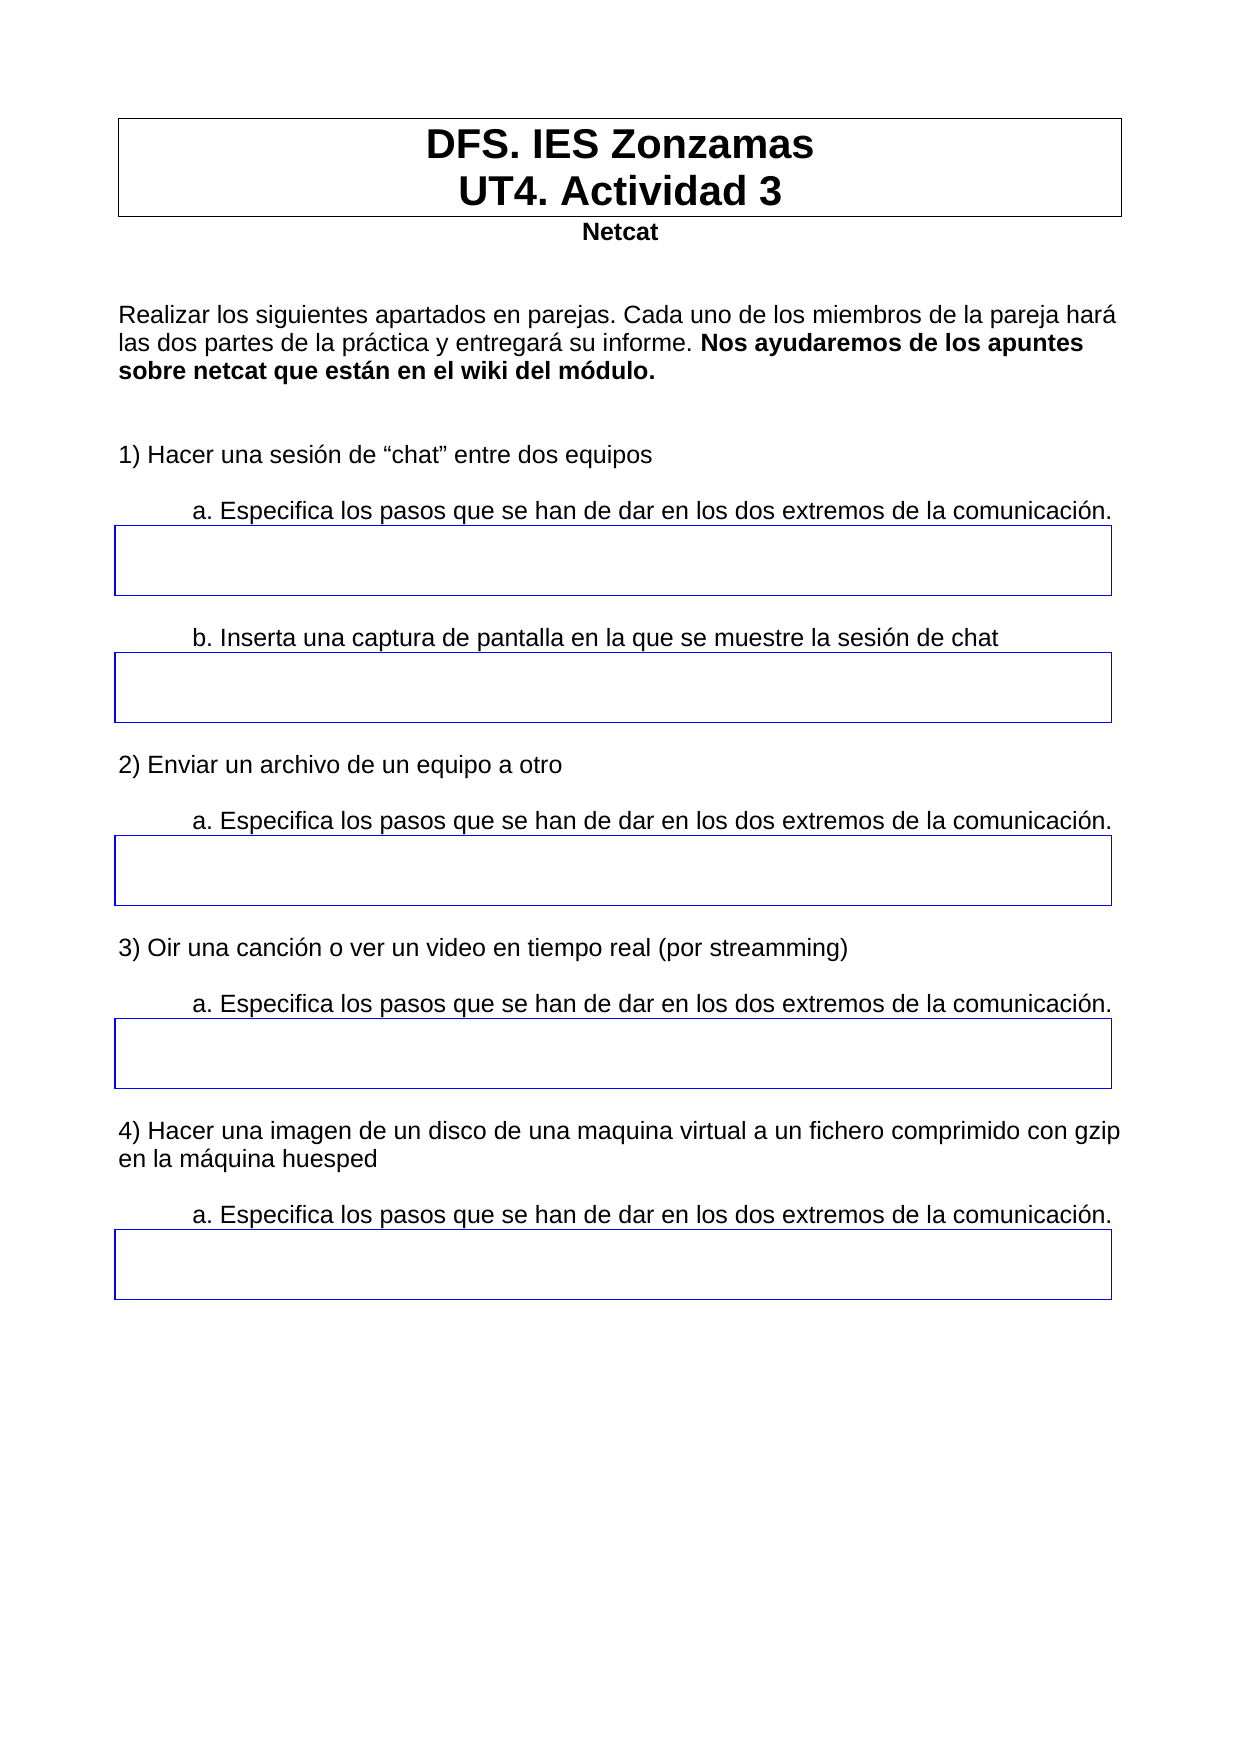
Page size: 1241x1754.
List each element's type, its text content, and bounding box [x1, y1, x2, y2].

text a. Especifica los pasos que se han de dar en los dos extremos de la comunicación. [192, 497, 1122, 524]
text UT4. Actividad 3 [119, 165, 1121, 216]
text DFS. IES Zonzamas [119, 119, 1121, 165]
table_header [116, 1230, 1111, 1299]
text a. Especifica los pasos que se han de dar en los dos extremos de la comunicación. [192, 1201, 1122, 1229]
text a. Especifica los pasos que se han de dar en los dos extremos de la comunicación. [192, 807, 1122, 835]
text 4) Hacer una imagen de un disco de una maquina virtual a un fichero comprimido con gzip en la máquina huesped [118, 1117, 1122, 1173]
table_header [116, 653, 1111, 722]
text b. Inserta una captura de pantalla en la que se muestre la sesión de chat [192, 624, 1122, 652]
text a. Especifica los pasos que se han de dar en los dos extremos de la comunicación. [192, 990, 1122, 1018]
text 1) Hacer una sesión de “chat” entre dos equipos [118, 441, 1122, 469]
table_header [116, 836, 1111, 905]
text 2) Enviar un archivo de un equipo a otro [118, 751, 1122, 779]
text 3) Oir una canción o ver un video en tiempo real (por streamming) [118, 934, 1122, 962]
text Realizar los siguientes apartados en parejas. Cada uno de los miembros de la pareja hará las dos partes de la práctica y entregará su informe. Nos ayudaremos de los apuntes sobre netcat que están en el wiki del módulo. [118, 301, 1122, 385]
table_header [116, 526, 1111, 595]
table_header [116, 1019, 1111, 1088]
text Netcat [118, 217, 1122, 245]
